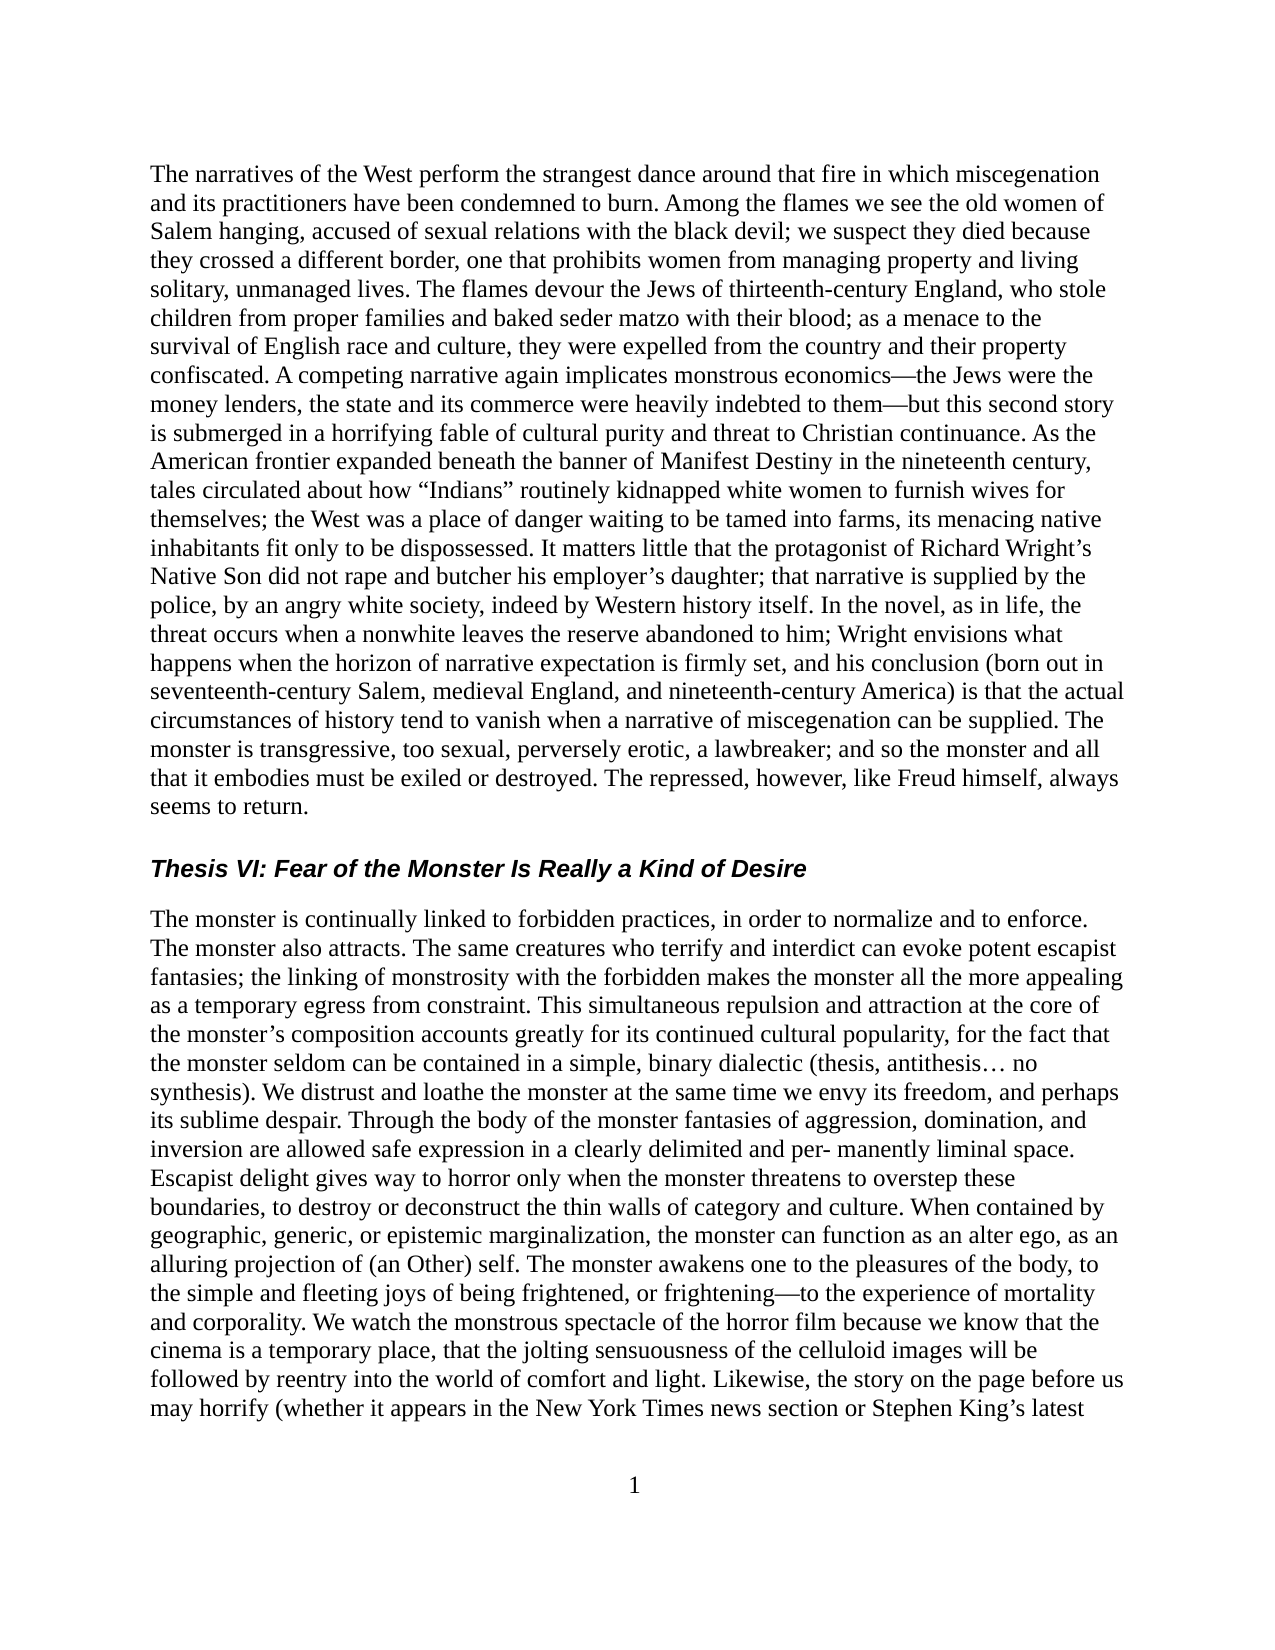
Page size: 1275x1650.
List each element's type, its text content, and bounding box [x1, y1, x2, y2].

text The narratives of the West perform the strangest dance around that fire in which miscegenation and its practitioners have been condemned to burn. Among the flames we see the old women of Salem hanging, accused of sexual relations with the black devil; we suspect they died because they crossed a different border, one that prohibits women from managing property and living solitary, unmanaged lives. The flames devour the Jews of thirteenth-century England, who stole children from proper families and baked seder matzo with their blood; as a menace to the survival of English race and culture, they were expelled from the country and their property confiscated. A competing narrative again implicates monstrous economics—the Jews were the money lenders, the state and its commerce were heavily indebted to them—but this second story is submerged in a horrifying fable of cultural purity and threat to Christian continuance. As the American frontier expanded beneath the banner of Manifest Destiny in the nineteenth century, tales circulated about how “Indians” routinely kidnapped white women to furnish wives for themselves; the West was a place of danger waiting to be tamed into farms, its menacing native inhabitants fit only to be dispossessed. It matters little that the protagonist of Richard Wright’s Native Son did not rape and butcher his employer’s daughter; that narrative is supplied by the police, by an angry white society, indeed by Western history itself. In the novel, as in life, the threat occurs when a nonwhite leaves the reserve abandoned to him; Wright envisions what happens when the horizon of narrative expectation is firmly set, and his conclusion (born out in seventeenth-century Salem, medieval England, and nineteenth-century America) is that the actual circumstances of history tend to vanish when a narrative of miscegenation can be supplied. The monster is transgressive, too sexual, perversely erotic, a lawbreaker; and so the monster and all that it embodies must be exiled or destroyed. The repressed, however, like Freud himself, always seems to return. [150, 159, 1125, 820]
subtitle Thesis VI: Fear of the Monster Is Really a Kind of Desire [150, 854, 1125, 883]
text The monster is continually linked to forbidden practices, in order to normalize and to enforce. The monster also attracts. The same creatures who terrify and interdict can evoke potent escapist fantasies; the linking of monstrosity with the forbidden makes the monster all the more appealing as a temporary egress from constraint. This simultaneous repulsion and attraction at the core of the monster’s composition accounts greatly for its continued cultural popularity, for the fact that the monster seldom can be contained in a simple, binary dialectic (thesis, antithesis… no synthesis). We distrust and loathe the monster at the same time we envy its freedom, and perhaps its sublime despair. Through the body of the monster fantasies of aggression, domination, and inversion are allowed safe expression in a clearly delimited and per- manently liminal space. Escapist delight gives way to horror only when the monster threatens to overstep these boundaries, to destroy or deconstruct the thin walls of category and culture. When contained by geographic, generic, or epistemic marginalization, the monster can function as an alter ego, as an alluring projection of (an Other) self. The monster awakens one to the pleasures of the body, to the simple and fleeting joys of being frightened, or frightening—to the experience of mortality and corporality. We watch the monstrous spectacle of the horror film because we know that the cinema is a temporary place, that the jolting sensuousness of the celluloid images will be followed by reentry into the world of comfort and light. Likewise, the story on the page before us may horrify (whether it appears in the New York Times news section or Stephen King’s latest [150, 904, 1125, 1422]
